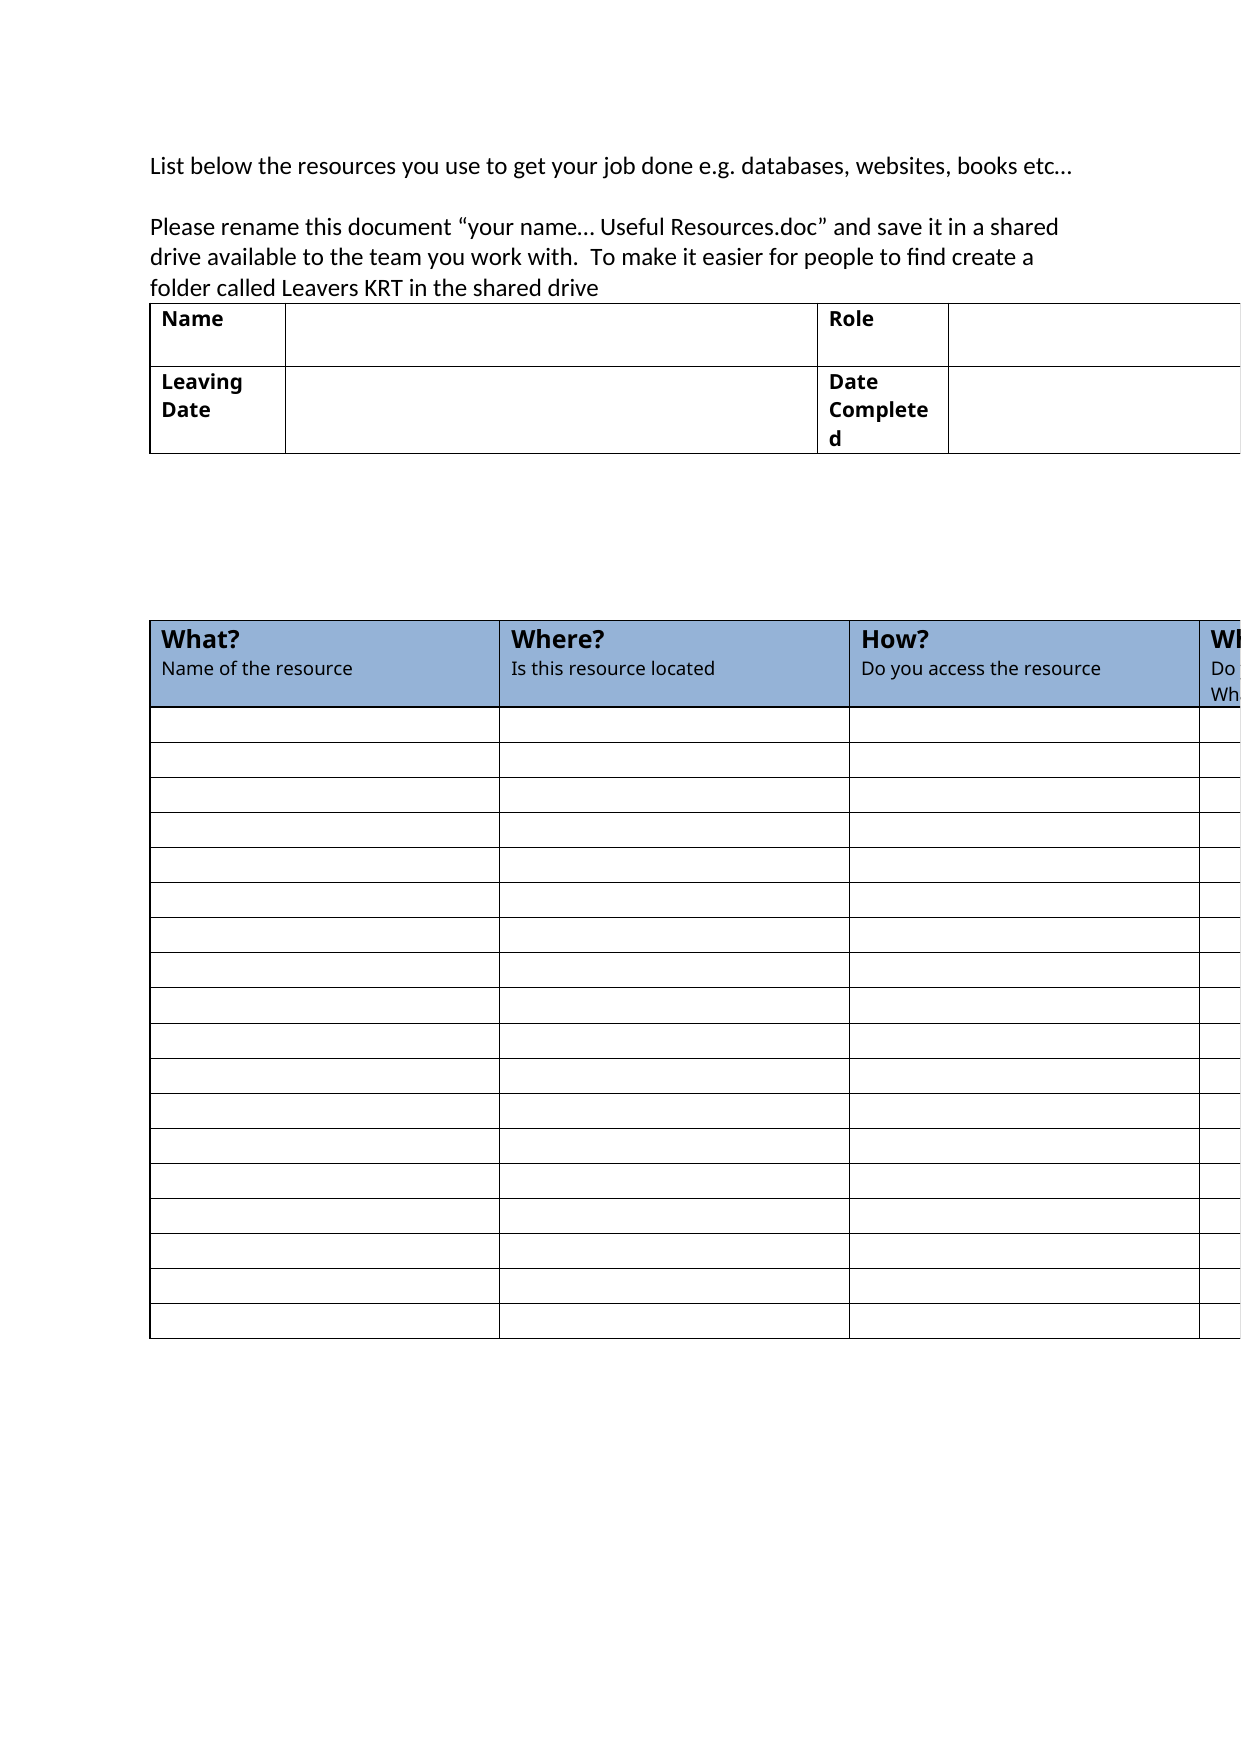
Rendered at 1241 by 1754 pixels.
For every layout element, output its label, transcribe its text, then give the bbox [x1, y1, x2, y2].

table_cell [151, 1199, 499, 1233]
table_cell [151, 1129, 499, 1163]
table_cell [500, 1094, 849, 1128]
table_cell [850, 1234, 1199, 1268]
table_cell [850, 743, 1199, 777]
table_cell [151, 1234, 499, 1268]
table_cell [500, 813, 849, 847]
table_cell [500, 708, 849, 742]
table_cell [500, 1199, 849, 1233]
table_cell [151, 1164, 499, 1198]
table_cell [1200, 1129, 1240, 1163]
table_cell [500, 743, 849, 777]
table_cell [500, 953, 849, 987]
table_cell [1200, 708, 1240, 742]
table_cell Date Completed [818, 367, 948, 452]
table_cell [500, 1234, 849, 1268]
table_cell [151, 883, 499, 917]
table_header Where? Is this resource located [500, 621, 849, 706]
table_cell [850, 988, 1199, 1022]
table_cell [1200, 1304, 1240, 1338]
table_cell [1200, 1164, 1240, 1198]
table_cell [850, 1164, 1199, 1198]
table_cell [500, 918, 849, 952]
table_cell [151, 1059, 499, 1093]
table_cell [850, 1059, 1199, 1093]
table_cell [151, 778, 499, 812]
table_header Name [151, 304, 285, 366]
table_cell [1200, 1269, 1240, 1303]
table_cell [500, 778, 849, 812]
table_cell [1200, 1024, 1240, 1057]
table_cell [1200, 883, 1240, 917]
table_cell [151, 813, 499, 847]
table_cell Leaving Date [151, 367, 285, 452]
table_header Why? Do you value this resource What do you use it for [1200, 621, 1240, 706]
table_cell [500, 1269, 849, 1303]
text List below the resources you use to get your job done e.g. databases, websites, books etc… [150, 150, 1090, 181]
table_cell [151, 1094, 499, 1128]
table_cell [151, 918, 499, 952]
table_cell [151, 988, 499, 1022]
table_cell [151, 743, 499, 777]
table_cell [151, 953, 499, 987]
table_cell [850, 1024, 1199, 1057]
table_cell [850, 953, 1199, 987]
table_cell [1200, 953, 1240, 987]
table_cell [850, 1269, 1199, 1303]
table_cell [1200, 1199, 1240, 1233]
table_cell [500, 1059, 849, 1093]
table_cell [850, 848, 1199, 882]
table_cell [850, 1129, 1199, 1163]
table_header [286, 304, 817, 366]
table_cell [850, 813, 1199, 847]
table_cell [1200, 1059, 1240, 1093]
table_cell [500, 1164, 849, 1198]
table_cell [949, 367, 1240, 452]
table_cell [1200, 1094, 1240, 1128]
table_cell [850, 883, 1199, 917]
table_header What? Name of the resource [151, 621, 499, 706]
table_cell [850, 778, 1199, 812]
table_cell [850, 1199, 1199, 1233]
table_header Role [818, 304, 948, 366]
table_cell [500, 1129, 849, 1163]
table_header [949, 304, 1240, 366]
table_cell [850, 1094, 1199, 1128]
table_cell [1200, 1234, 1240, 1268]
table_cell [1200, 988, 1240, 1022]
table_cell [850, 1304, 1199, 1338]
table_cell [850, 918, 1199, 952]
table_cell [286, 367, 817, 452]
table_cell [1200, 813, 1240, 847]
table_cell [500, 988, 849, 1022]
table_cell [151, 848, 499, 882]
table_cell [1200, 778, 1240, 812]
table_cell [1200, 848, 1240, 882]
table_header How? Do you access the resource [850, 621, 1199, 706]
table_cell [1200, 918, 1240, 952]
table_cell [500, 848, 849, 882]
text Please rename this document “your name… Useful Resources.doc” and save it in a shared drive available to the team you work with. To make it easier for people to find create a folder called Leavers KRT in the shared drive [150, 211, 1090, 303]
table_cell [151, 708, 499, 742]
table_cell [1200, 743, 1240, 777]
table_cell [151, 1024, 499, 1057]
table_cell [151, 1269, 499, 1303]
table_cell [500, 1024, 849, 1057]
table_cell [500, 883, 849, 917]
table_cell [500, 1304, 849, 1338]
table_cell [151, 1304, 499, 1338]
table_cell [850, 708, 1199, 742]
